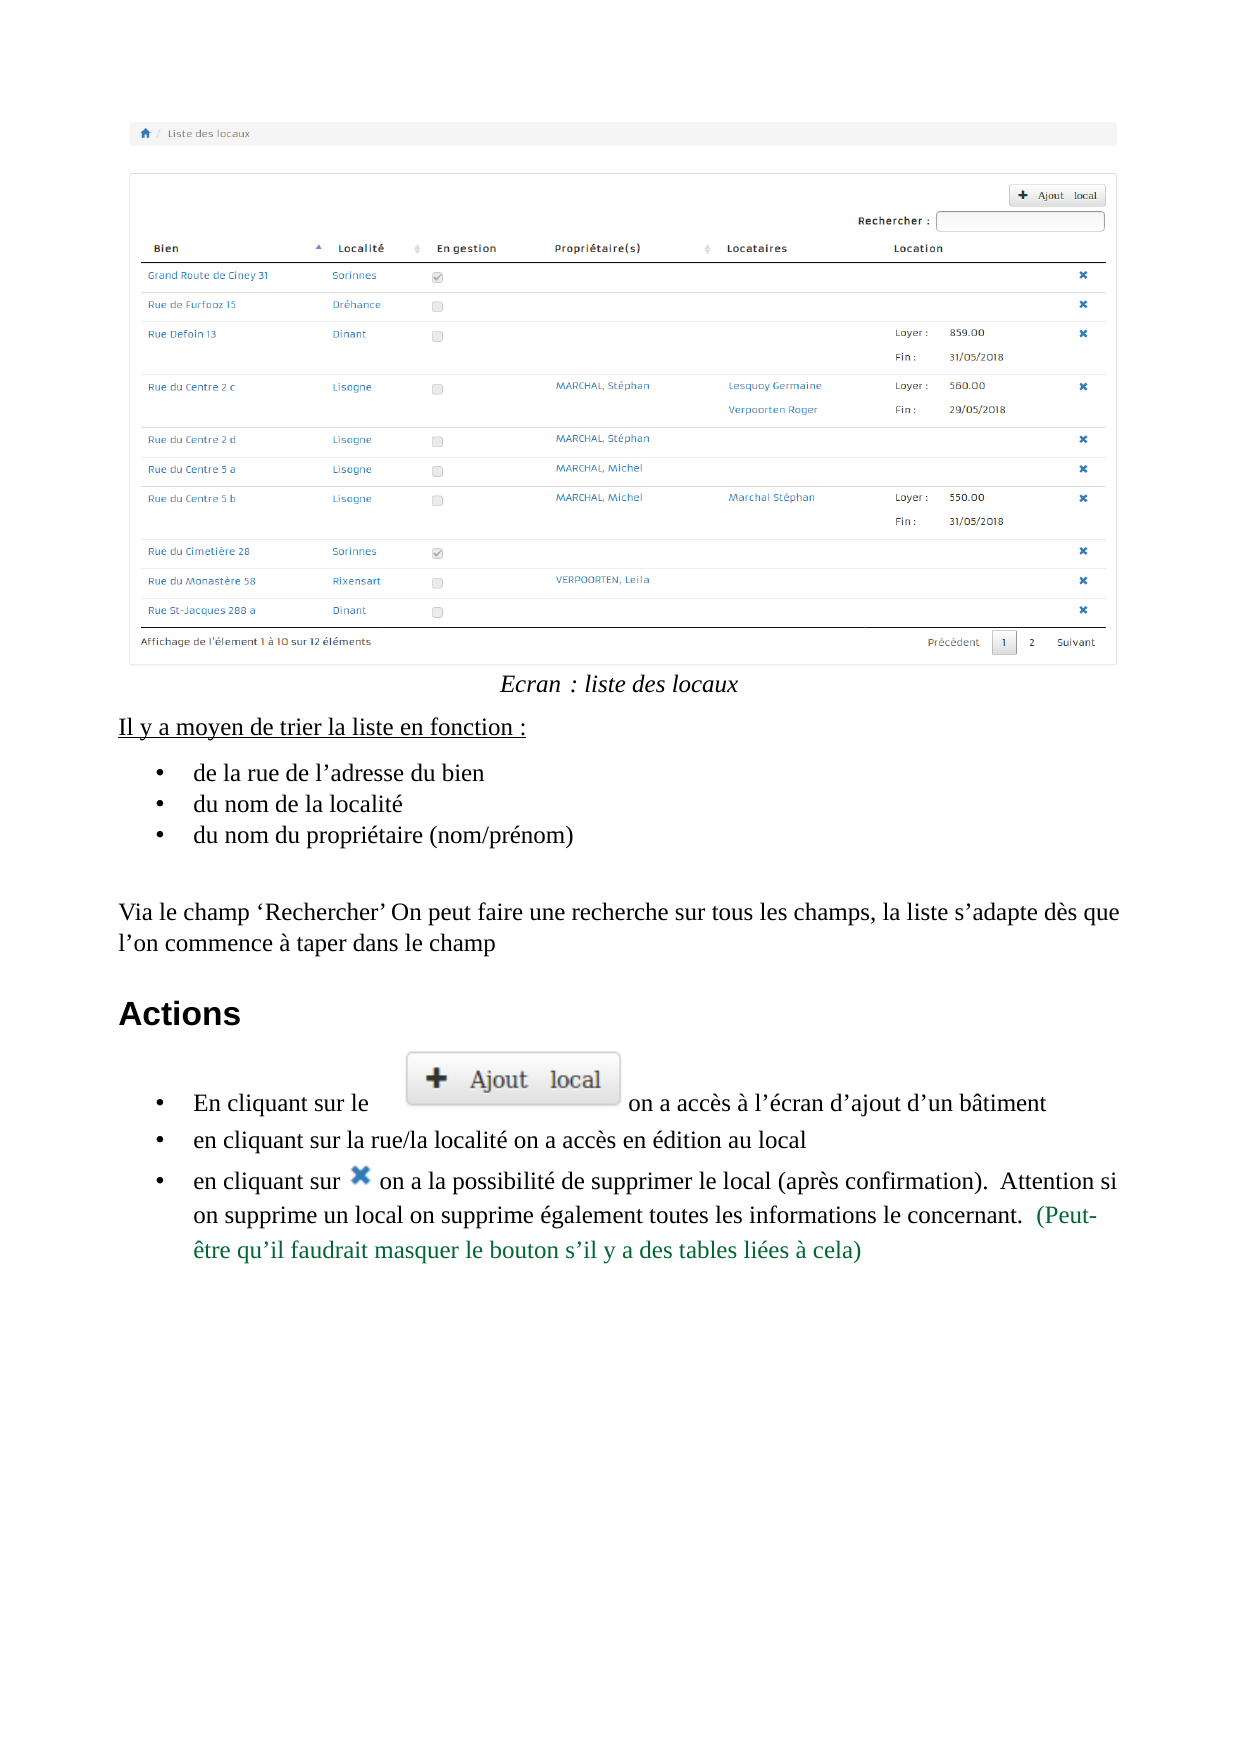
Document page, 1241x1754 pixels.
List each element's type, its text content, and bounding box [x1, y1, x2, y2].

picture [346, 1162, 374, 1190]
picture [118, 118, 1123, 669]
list en cliquant sur on a la possibilité de supprimer le local (après confirmation). Attention si on supprime un local on supprime également toutes les informations le concernant. (Peut-être qu’il faudrait masquer le bouton s’il y a des tables liées à cela) [156, 1163, 1122, 1264]
list du nom de la localité [156, 787, 1122, 818]
text Ecran : liste des locaux [118, 669, 1122, 698]
list du nom du propriétaire (nom/prénom) [156, 818, 1122, 850]
picture [400, 1044, 629, 1112]
text Via le champ ‘Rechercher’ On peut faire une recherche sur tous les champs, la liste s’adapte dès que l’on commence à taper dans le champ [118, 896, 1122, 958]
text Il y a moyen de trier la liste en fonction : [118, 710, 1122, 741]
list en cliquant sur la rue/la localité on a accès en édition au local [156, 1126, 1122, 1154]
list de la rue de l’adresse du bien [156, 756, 1122, 787]
list En cliquant sur le on a accès à l’écran d’ajout d’un bâtiment [156, 1044, 1122, 1117]
subtitle Actions [118, 993, 1122, 1032]
